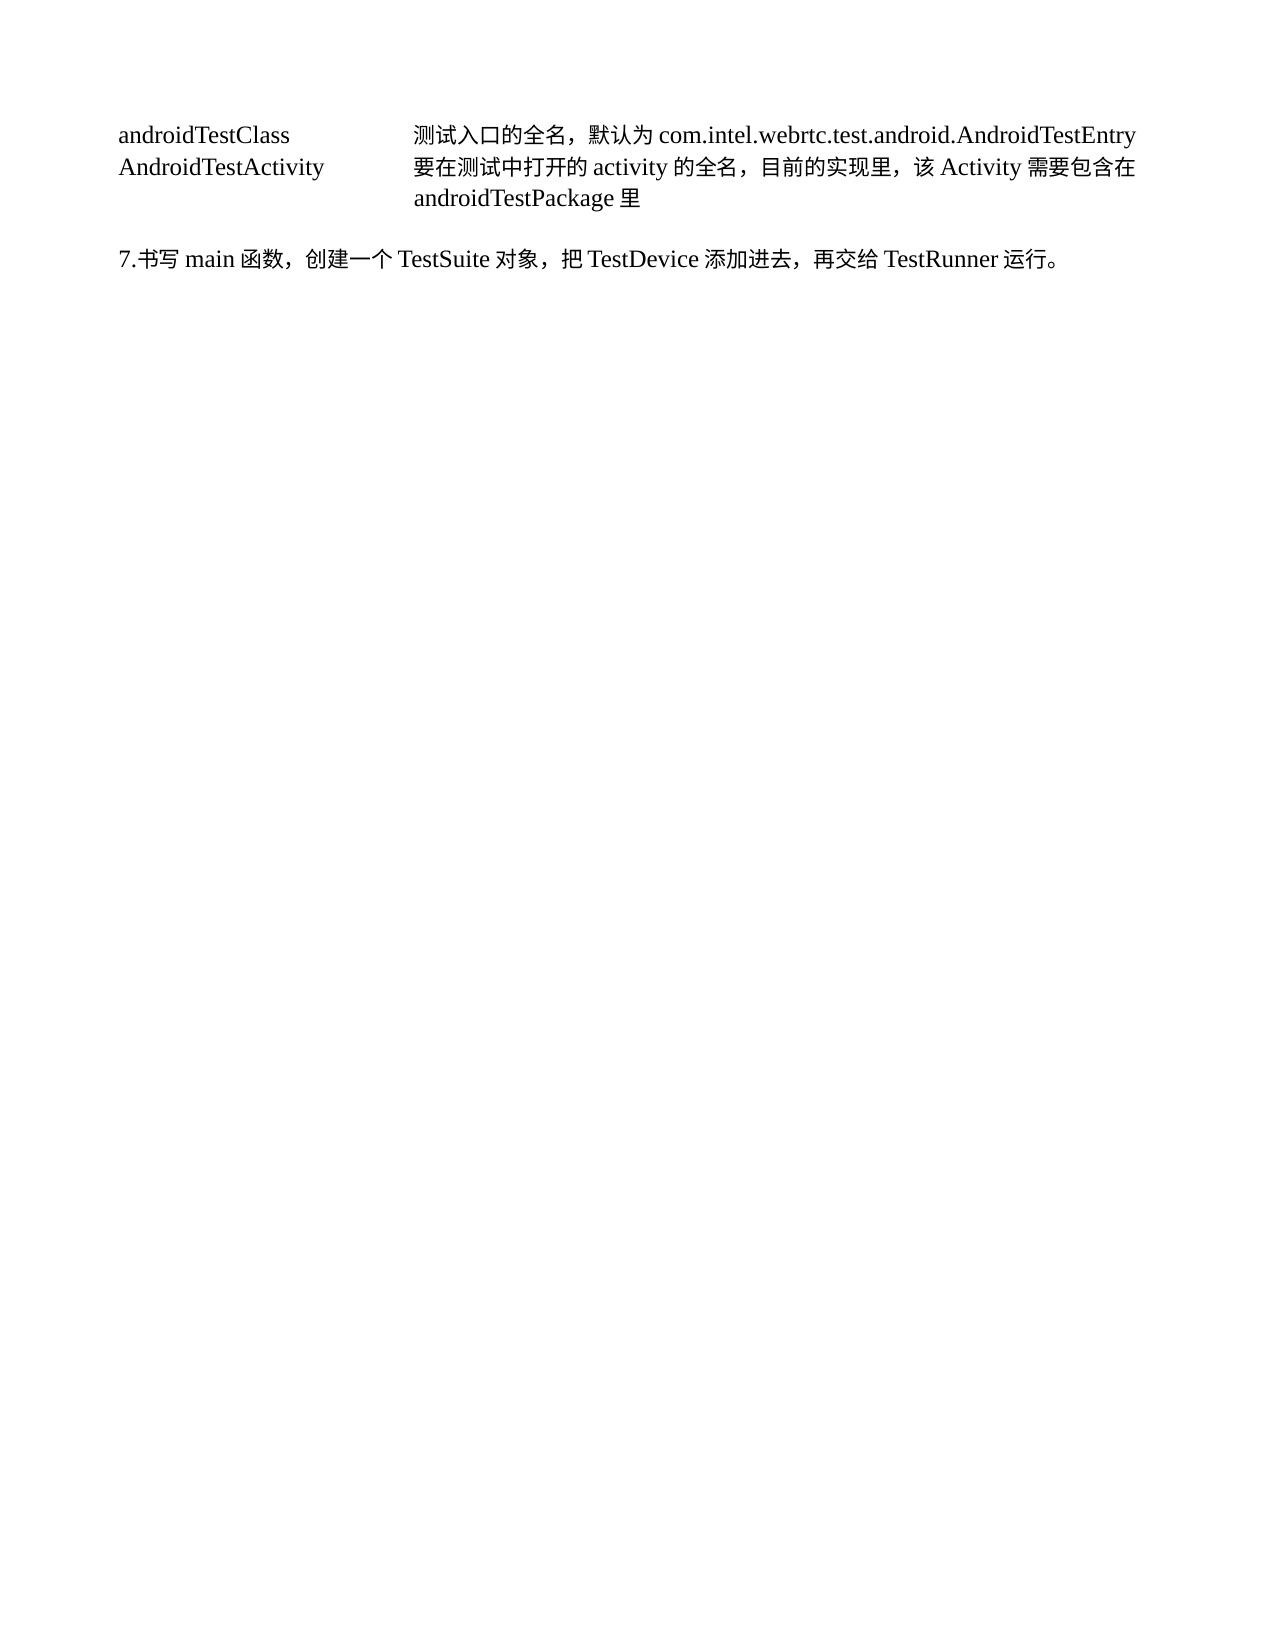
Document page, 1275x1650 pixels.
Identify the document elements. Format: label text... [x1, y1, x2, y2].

text 7.书写main函数，创建一个TestSuite对象，把TestDevice添加进去，再交给TestRunner运行。 [118, 242, 1157, 273]
text AndroidTestActivity 要在测试中打开的activity的全名，目前的实现里，该Activity需要包含在 [118, 150, 1157, 181]
text androidTestPackage里 [118, 181, 1157, 213]
text androidTestClass 测试入口的全名，默认为com.intel.webrtc.test.android.AndroidTestEntry [118, 118, 1157, 150]
